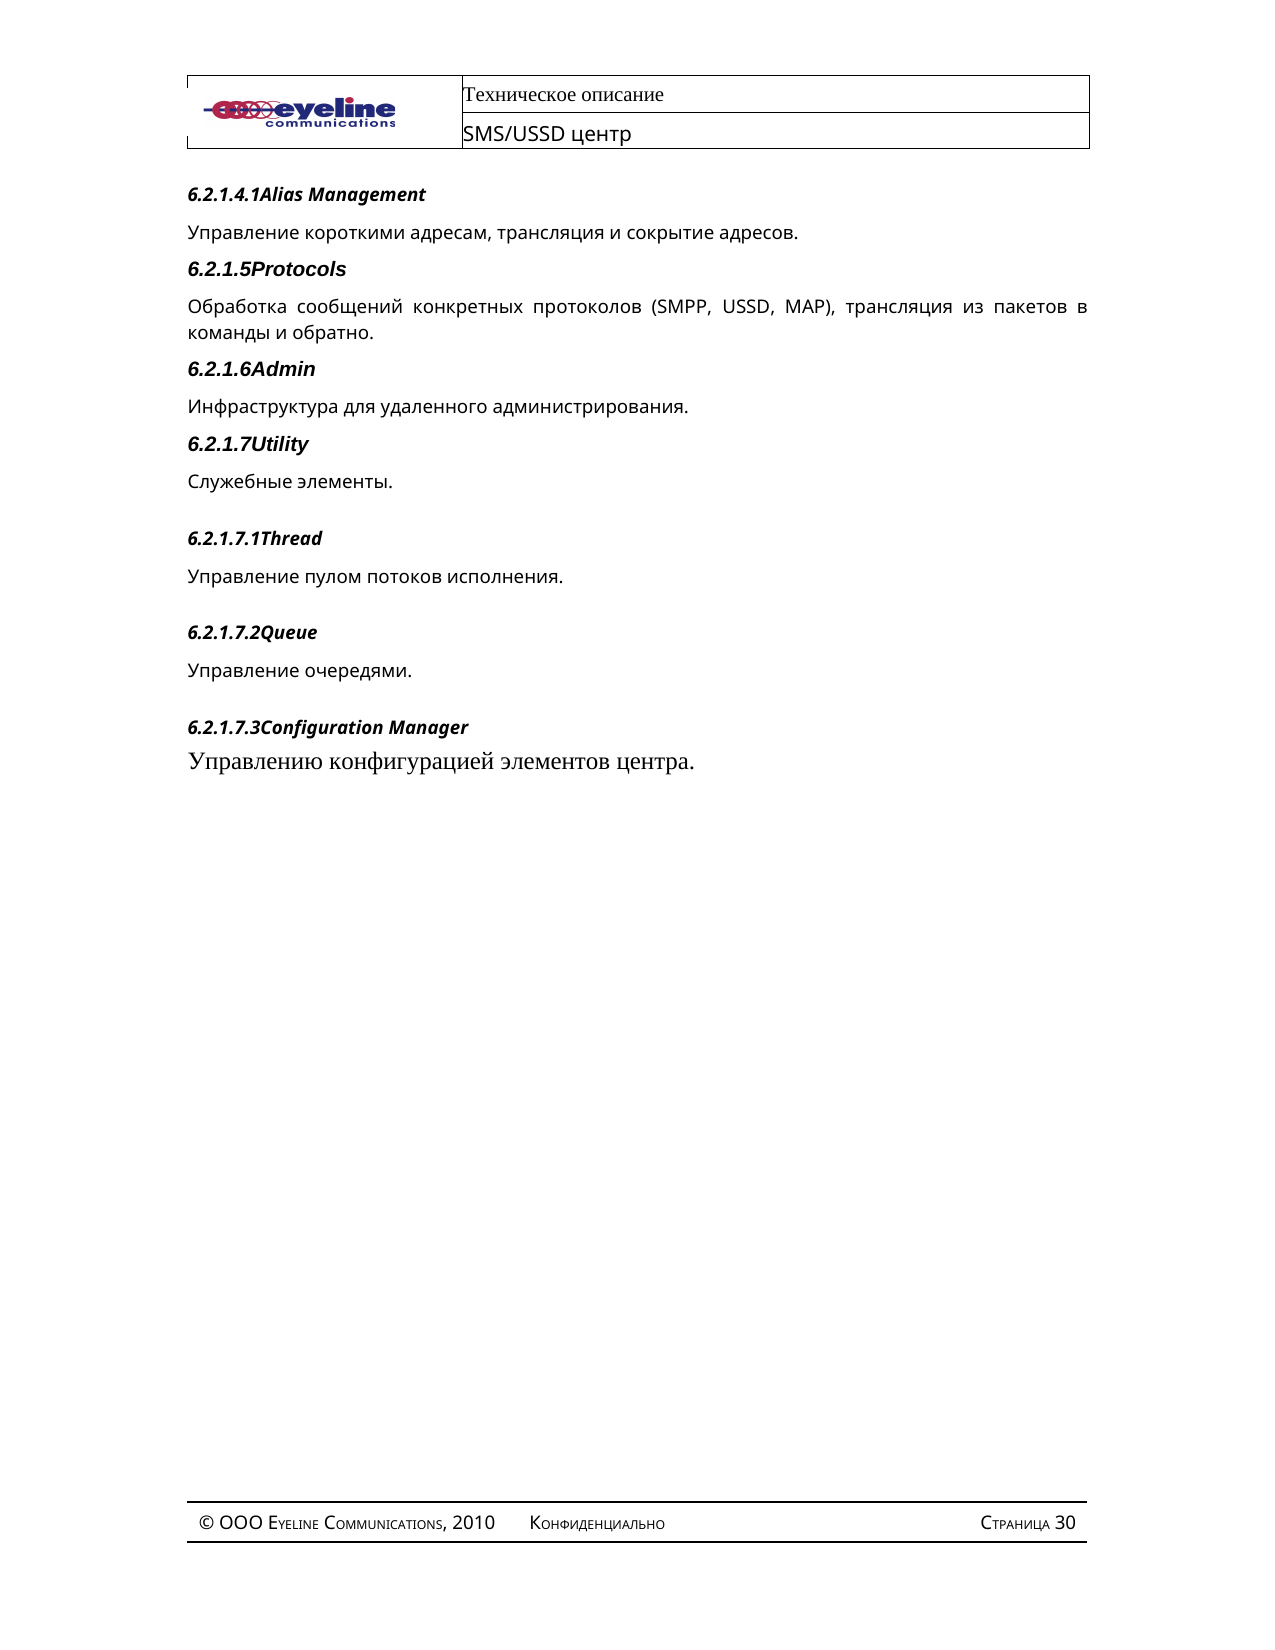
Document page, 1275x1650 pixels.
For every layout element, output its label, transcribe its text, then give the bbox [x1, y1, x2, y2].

text Служебные элементы. [187, 468, 1088, 494]
subtitle Queue [187, 620, 1088, 645]
subtitle Utility [187, 432, 1088, 456]
text Управление короткими адресам, трансляция и сокрытие адресов. [187, 219, 1088, 245]
subtitle Admin [187, 357, 1088, 381]
subtitle Thread [187, 525, 1088, 550]
picture [203, 97, 396, 127]
text Управлению конфигурацией элементов центра. [187, 746, 1088, 775]
text Инфраструктура для удаленного администрирования. [187, 394, 1088, 419]
subtitle Alias Management [187, 181, 1088, 207]
text Управление пулом потоков исполнения. [187, 563, 1088, 588]
subtitle Protocols [187, 257, 1088, 281]
text Управление очередями. [187, 658, 1088, 683]
subtitle Configuration Manager [187, 714, 1088, 740]
text Обработка сообщений конкретных протоколов (SMPP, USSD, MAP), трансляция из пакетов в команды и обратно. [187, 294, 1088, 345]
